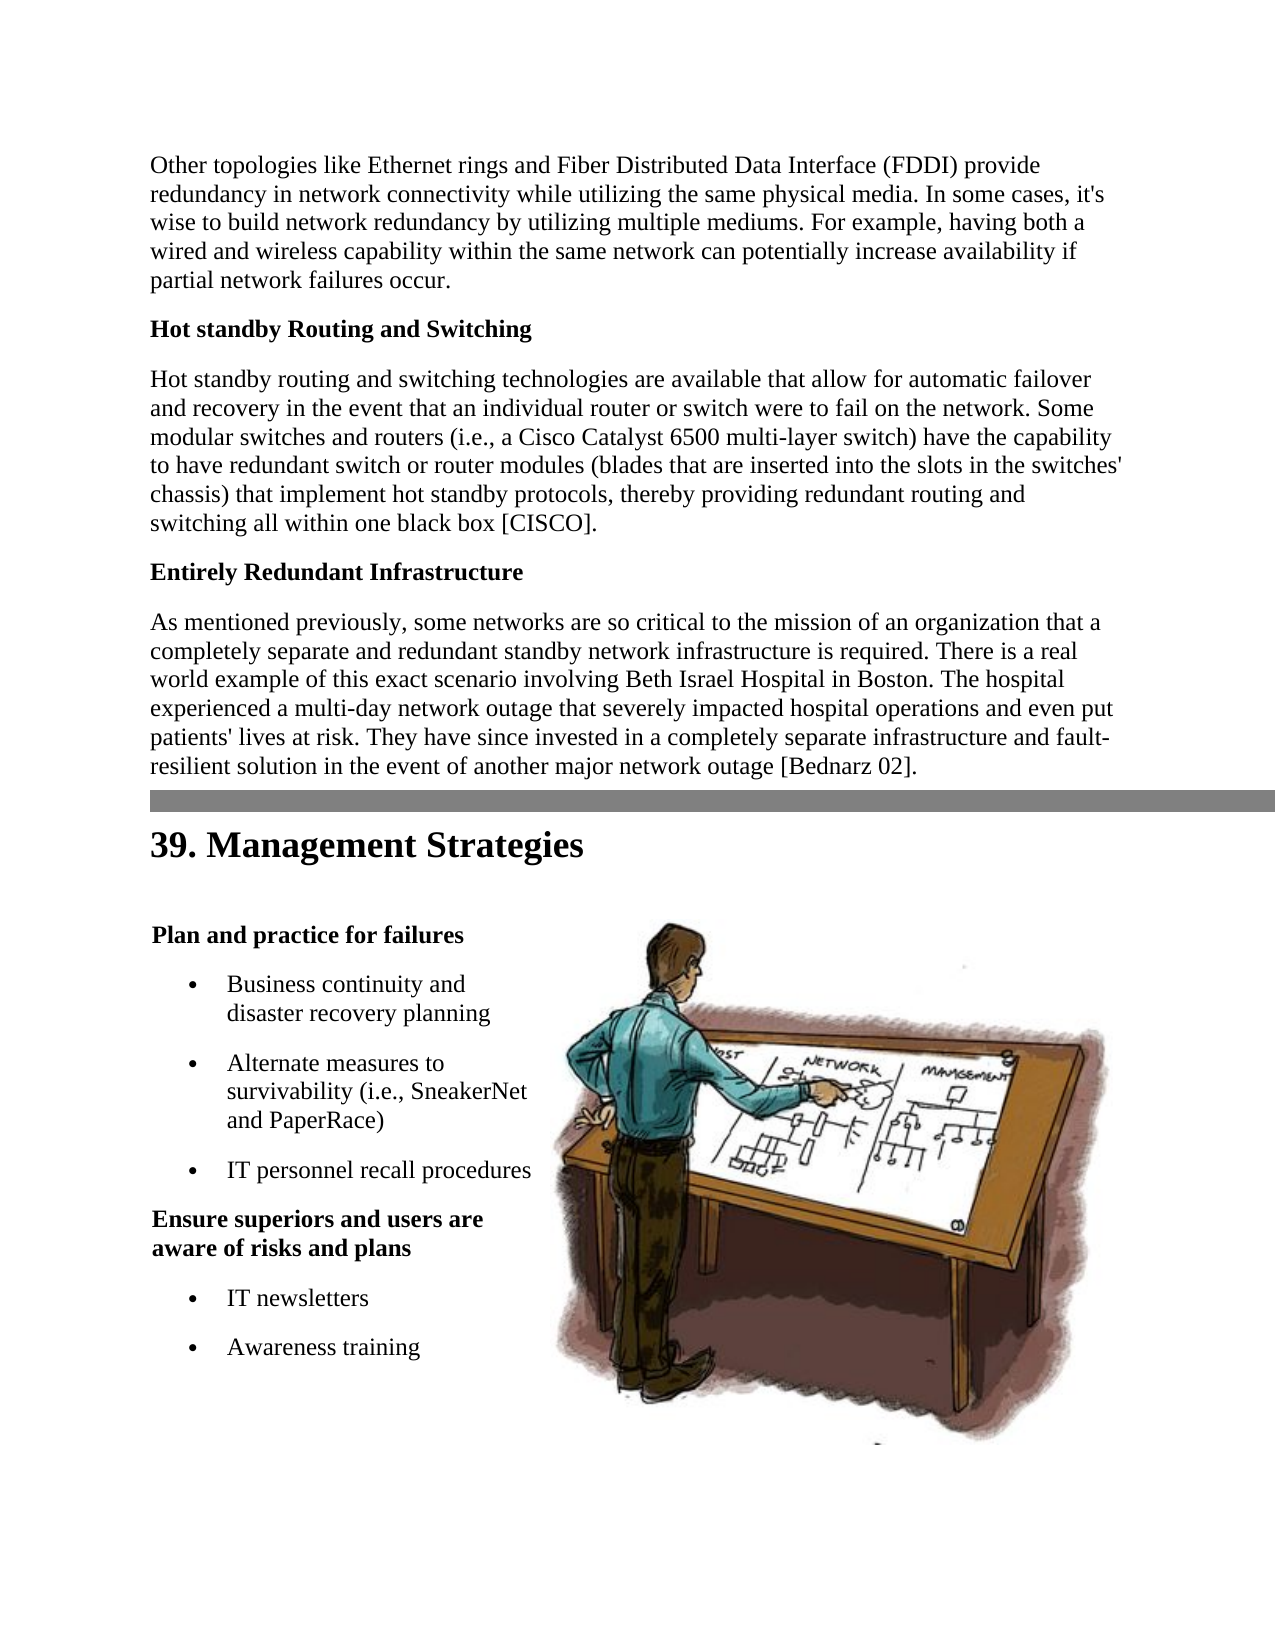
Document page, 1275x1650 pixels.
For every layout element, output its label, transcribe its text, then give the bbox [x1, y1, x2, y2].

subtitle 39. Management Strategies [150, 822, 1125, 865]
table_header [1120, 876, 1134, 908]
text Hot standby Routing and Switching [150, 314, 1125, 343]
table_header [150, 876, 548, 908]
table_cell [1120, 908, 1134, 1457]
table_cell Plan and practice for failures Business continuity and disaster recovery planning Alternate measures to survivability (i.e., SneakerNet and PaperRace) IT personnel recall procedures Ensure superiors and users are aware of risks and plans IT newsletters Awareness training [150, 908, 548, 1457]
text Entirely Redundant Infrastructure [150, 557, 1125, 586]
table_header [549, 876, 1120, 908]
text Other topologies like Ethernet rings and Fiber Distributed Data Interface (FDDI) provide redundancy in network connectivity while utilizing the same physical media. In some cases, it's wise to build network redundancy by utilizing multiple mediums. For example, having both a wired and wireless capability within the same network can potentially increase availability if partial network failures occur. [150, 150, 1125, 294]
text As mentioned previously, some networks are so critical to the mission of an organization that a completely separate and redundant standby network infrastructure is required. There is a real world example of this exact scenario involving Beth Israel Hospital in Boston. The hospital experienced a multi-day network outage that severely impacted hospital operations and even put patients' lives at risk. They have since invested in a completely separate infrastructure and fault-resilient solution in the event of another major network outage [Bednarz 02]. [150, 607, 1125, 779]
text Hot standby routing and switching technologies are available that allow for automatic failover and recovery in the event that an individual router or switch were to fail on the network. Some modular switches and routers (i.e., a Cisco Catalyst 6500 multi-layer switch) have the capability to have redundant switch or router modules (blades that are inserted into the slots in the switches' chassis) that implement hot standby protocols, thereby providing redundant routing and switching all within one black box [CISCO]. [150, 364, 1125, 537]
table_cell [549, 908, 1120, 1457]
